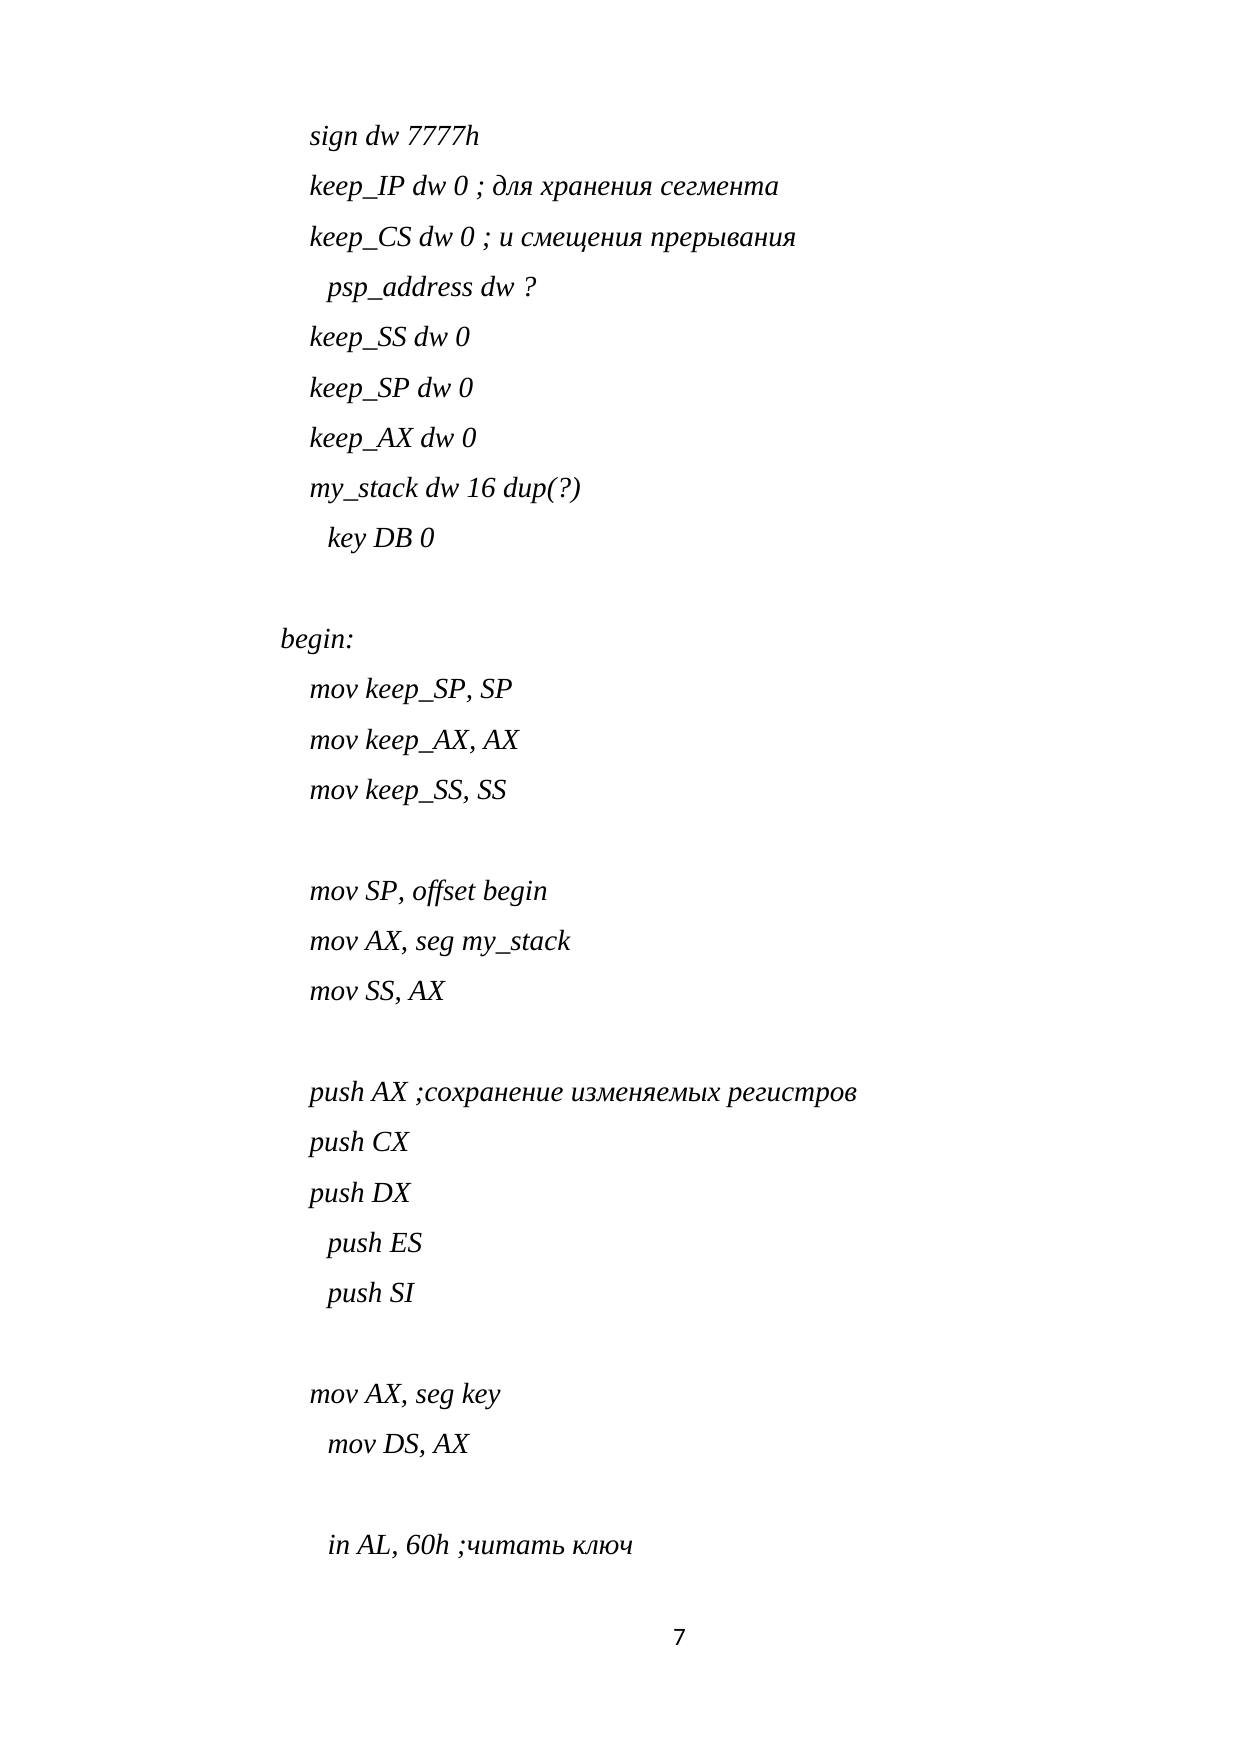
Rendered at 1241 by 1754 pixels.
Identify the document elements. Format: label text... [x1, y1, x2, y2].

text keep_IP dw 0 ; для хранения сегмента [177, 168, 1181, 202]
text mov AX, seg key [177, 1376, 1181, 1409]
text mov SP, offset begin [177, 873, 1181, 906]
text keep_SP dw 0 [177, 370, 1181, 403]
text my_stack dw 16 dup(?) [177, 470, 1181, 504]
text sign dw 7777h [177, 118, 1181, 152]
text push DX [177, 1175, 1181, 1208]
text mov DS, AX [177, 1426, 1181, 1460]
text mov keep_SP, SP [177, 672, 1181, 705]
text keep_SS dw 0 [177, 319, 1181, 353]
text push AX ;сохранение изменяемых регистров [177, 1074, 1181, 1108]
text mov keep_AX, AX [177, 722, 1181, 755]
text push CX [177, 1124, 1181, 1158]
text mov AX, seg my_stack [177, 923, 1181, 957]
text push ES [177, 1225, 1181, 1258]
text begin: [177, 621, 1181, 655]
text keep_AX dw 0 [177, 420, 1181, 453]
text in AL, 60h ;читать ключ [177, 1527, 1181, 1560]
text mov keep_SS, SS [177, 772, 1181, 806]
text push SI [177, 1275, 1181, 1309]
text keep_CS dw 0 ; и смещения прерывания [177, 219, 1181, 252]
text key DB 0 [177, 521, 1181, 554]
text mov SS, AX [177, 973, 1181, 1007]
text psp_address dw ? [177, 269, 1181, 303]
